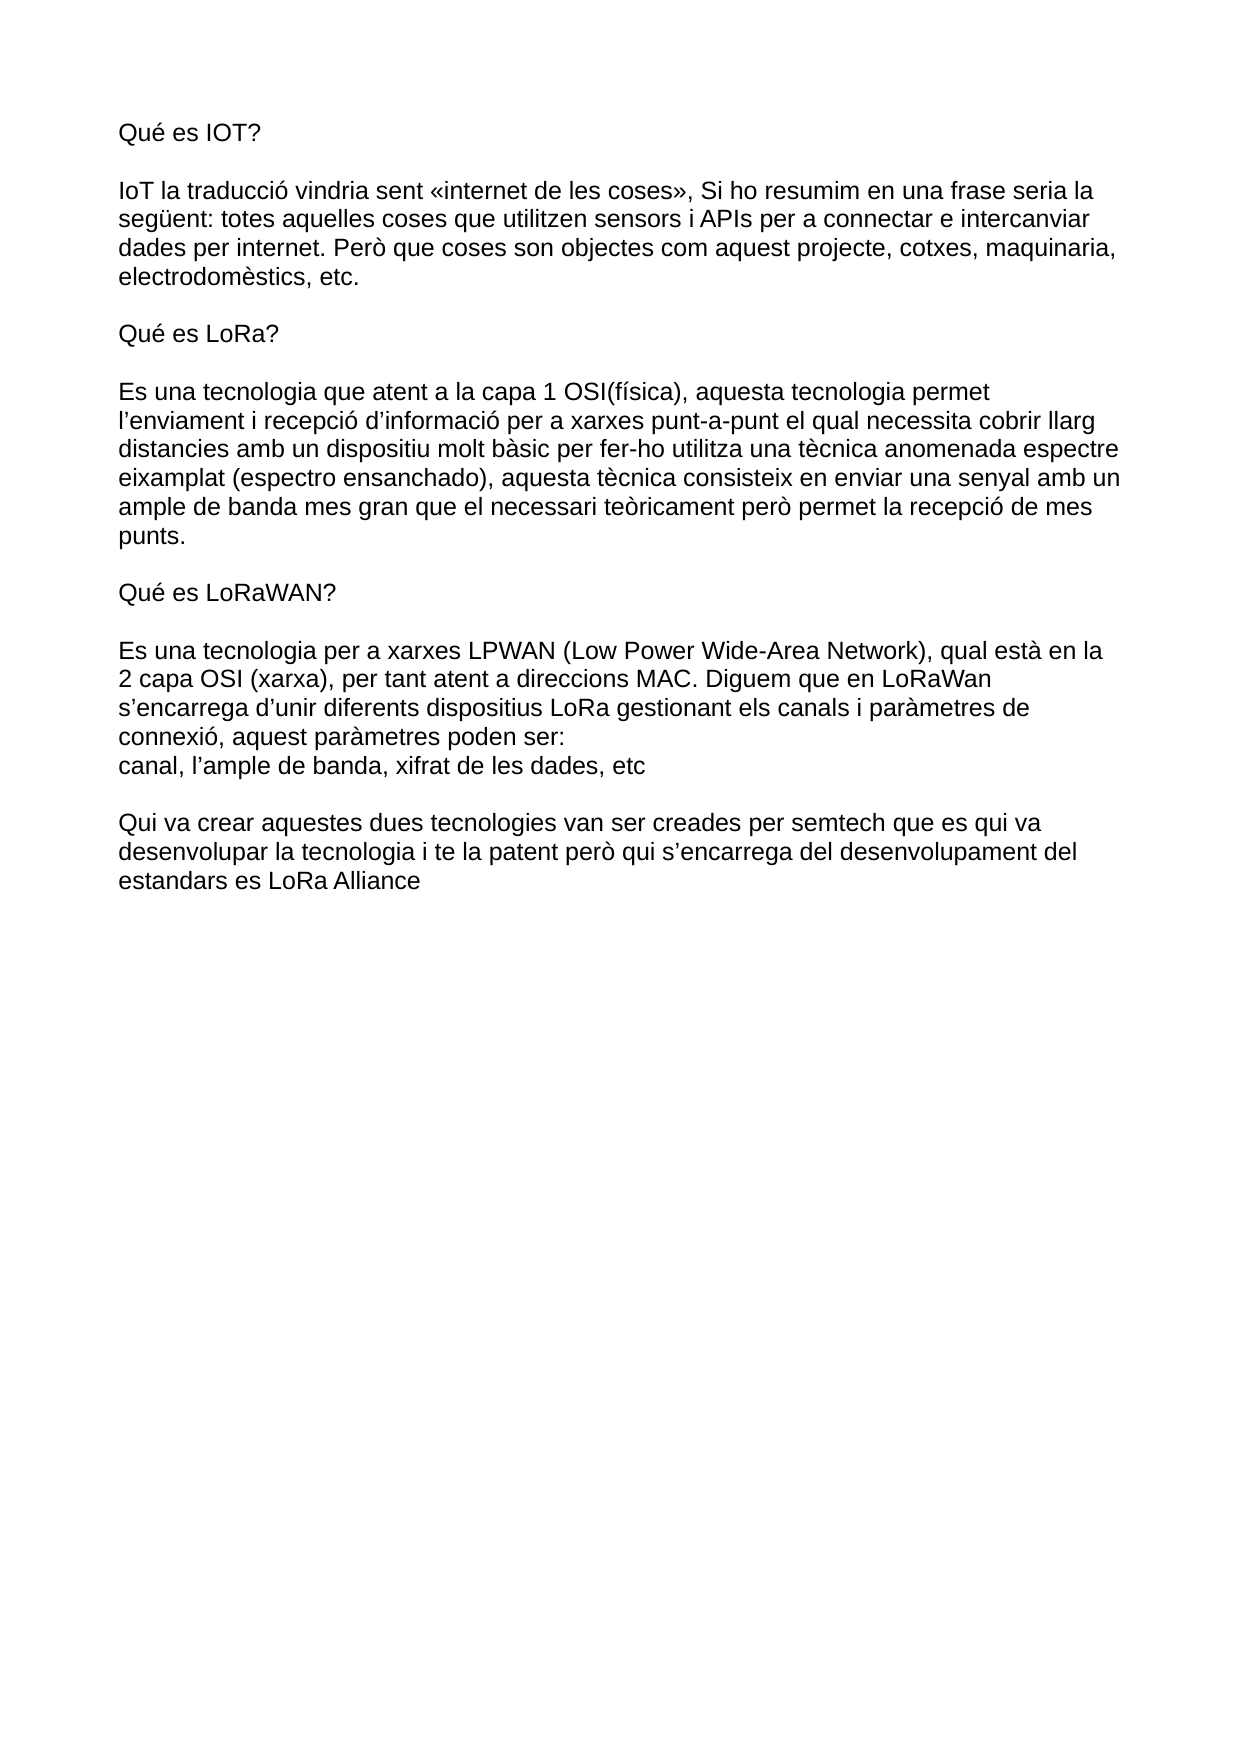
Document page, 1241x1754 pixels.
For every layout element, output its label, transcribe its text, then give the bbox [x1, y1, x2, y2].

text Qué es LoRaWAN? [118, 578, 1122, 607]
text canal, l’ample de banda, xifrat de les dades, etc [118, 751, 1122, 779]
text Qui va crear aquestes dues tecnologies van ser creades per semtech que es qui va desenvolupar la tecnologia i te la patent però qui s’encarrega del desenvolupament del estandars es LoRa Alliance [118, 808, 1122, 894]
text Qué es IOT? [118, 118, 1122, 147]
text Es una tecnologia per a xarxes LPWAN (Low Power Wide-Area Network), qual està en la 2 capa OSI (xarxa), per tant atent a direccions MAC. Diguem que en LoRaWan s’encarrega d’unir diferents dispositius LoRa gestionant els canals i paràmetres de connexió, aquest paràmetres poden ser: [118, 636, 1122, 751]
text IoT la traducció vindria sent «internet de les coses», Si ho resumim en una frase seria la següent: totes aquelles coses que utilitzen sensors i APIs per a connectar e intercanviar dades per internet. Però que coses son objectes com aquest projecte, cotxes, maquinaria, electrodomèstics, etc. [118, 176, 1122, 291]
text Qué es LoRa? [118, 319, 1122, 348]
text Es una tecnologia que atent a la capa 1 OSI(física), aquesta tecnologia permet l’enviament i recepció d’informació per a xarxes punt-a-punt el qual necessita cobrir llarg distancies amb un dispositiu molt bàsic per fer-ho utilitza una tècnica anomenada espectre eixamplat (espectro ensanchado), aquesta tècnica consisteix en enviar una senyal amb un ample de banda mes gran que el necessari teòricament però permet la recepció de mes punts. [118, 377, 1122, 549]
